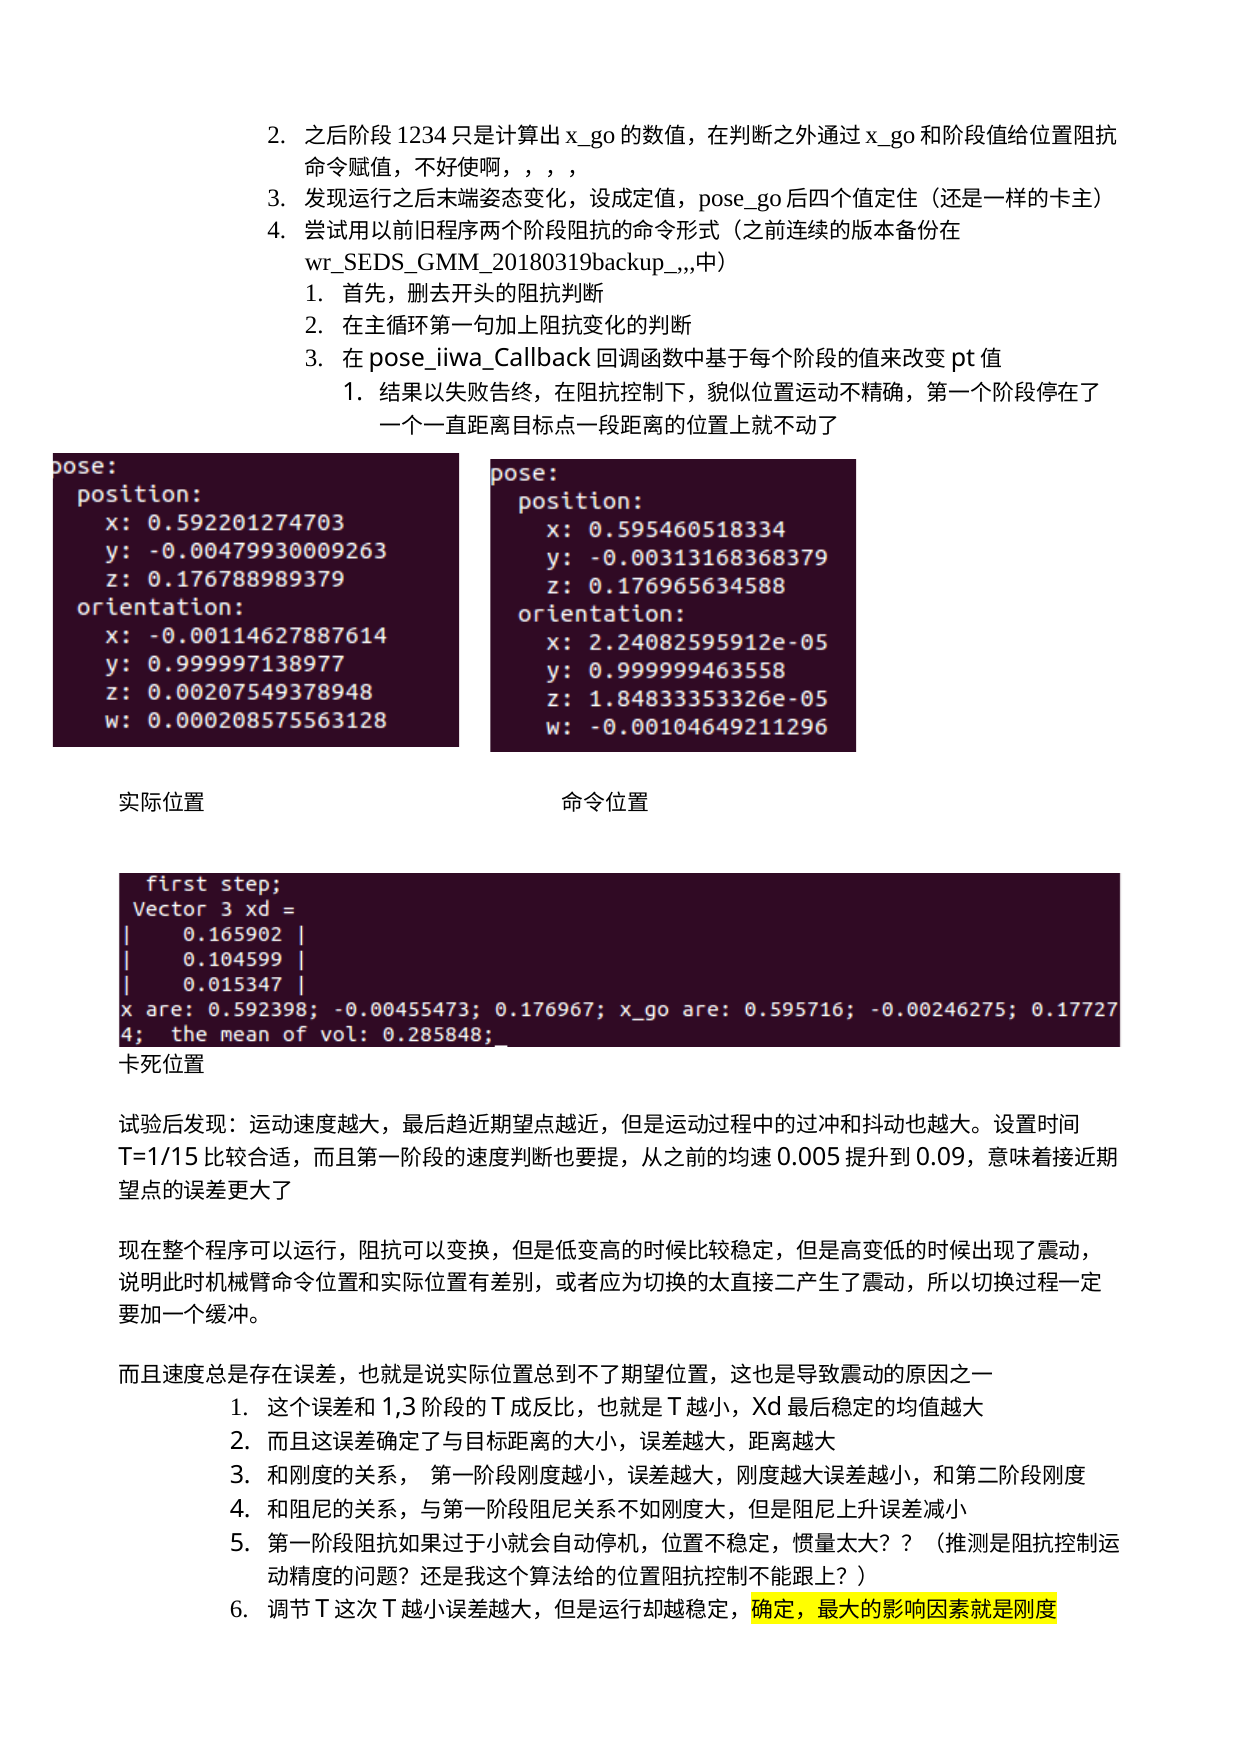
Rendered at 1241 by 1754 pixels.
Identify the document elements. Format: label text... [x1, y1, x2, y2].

list 第一阶段阻抗如果过于小就会自动停机，位置不稳定，惯量太大？？（推测是阻抗控制运动精度的问题？还是我这个算法给的位置阻抗控制不能跟上？） [229, 1525, 1122, 1591]
list 在pose_iiwa_Callback回调函数中基于每个阶段的值来改变pt值 [304, 340, 1122, 374]
list 和阻尼的关系，与第一阶段阻尼关系不如刚度大，但是阻尼上升误差减小 [229, 1491, 1122, 1525]
list 尝试用以前旧程序两个阶段阻抗的命令形式（之前连续的版本备份在wr_SEDS_GMM_20180319backup_,,,中） [267, 213, 1122, 276]
text 现在整个程序可以运行，阻抗可以变换，但是低变高的时候比较稳定，但是高变低的时候出现了震动，说明此时机械臂命令位置和实际位置有差别，或者应为切换的太直接二产生了震动，所以切换过程一定要加一个缓冲。 [118, 1233, 1122, 1328]
text 卡死位置 [118, 1047, 1122, 1078]
list 发现运行之后末端姿态变化，设成定值，pose_go后四个值定住（还是一样的卡主） [267, 181, 1122, 213]
list 结果以失败告终，在阻抗控制下，貌似位置运动不精确，第一个阶段停在了一个一直距离目标点一段距离的位置上就不动了 [342, 374, 1122, 439]
picture [490, 459, 857, 752]
text 试验后发现：运动速度越大，最后趋近期望点越近，但是运动过程中的过冲和抖动也越大。设置时间T=1/15比较合适，而且第一阶段的速度判断也要提，从之前的均速0.005提升到0.09，意味着接近期望点的误差更大了 [118, 1107, 1122, 1204]
list 在主循环第一句加上阻抗变化的判断 [304, 308, 1122, 340]
list 之后阶段1234只是计算出x_go的数值，在判断之外通过x_go和阶段值给位置阻抗命令赋值，不好使啊，，，， [267, 118, 1122, 181]
list 首先，删去开头的阻抗判断 [304, 276, 1122, 308]
picture [118, 873, 1123, 1047]
text 而且速度总是存在误差，也就是说实际位置总到不了期望位置，这也是导致震动的原因之一 [118, 1357, 1122, 1389]
list 而且这误差确定了与目标距离的大小，误差越大，距离越大 [229, 1423, 1122, 1457]
list 调节T这次T越小误差越大，但是运行却越稳定，确定，最大的影响因素就是刚度 [229, 1591, 1122, 1625]
list 这个误差和1,3阶段的T成反比，也就是T越小，Xd最后稳定的均值越大 [229, 1389, 1122, 1423]
text 实际位置 命令位置 [118, 784, 1122, 816]
picture [52, 453, 460, 747]
list 和刚度的关系， 第一阶段刚度越小，误差越大，刚度越大误差越小，和第二阶段刚度 [229, 1457, 1122, 1491]
